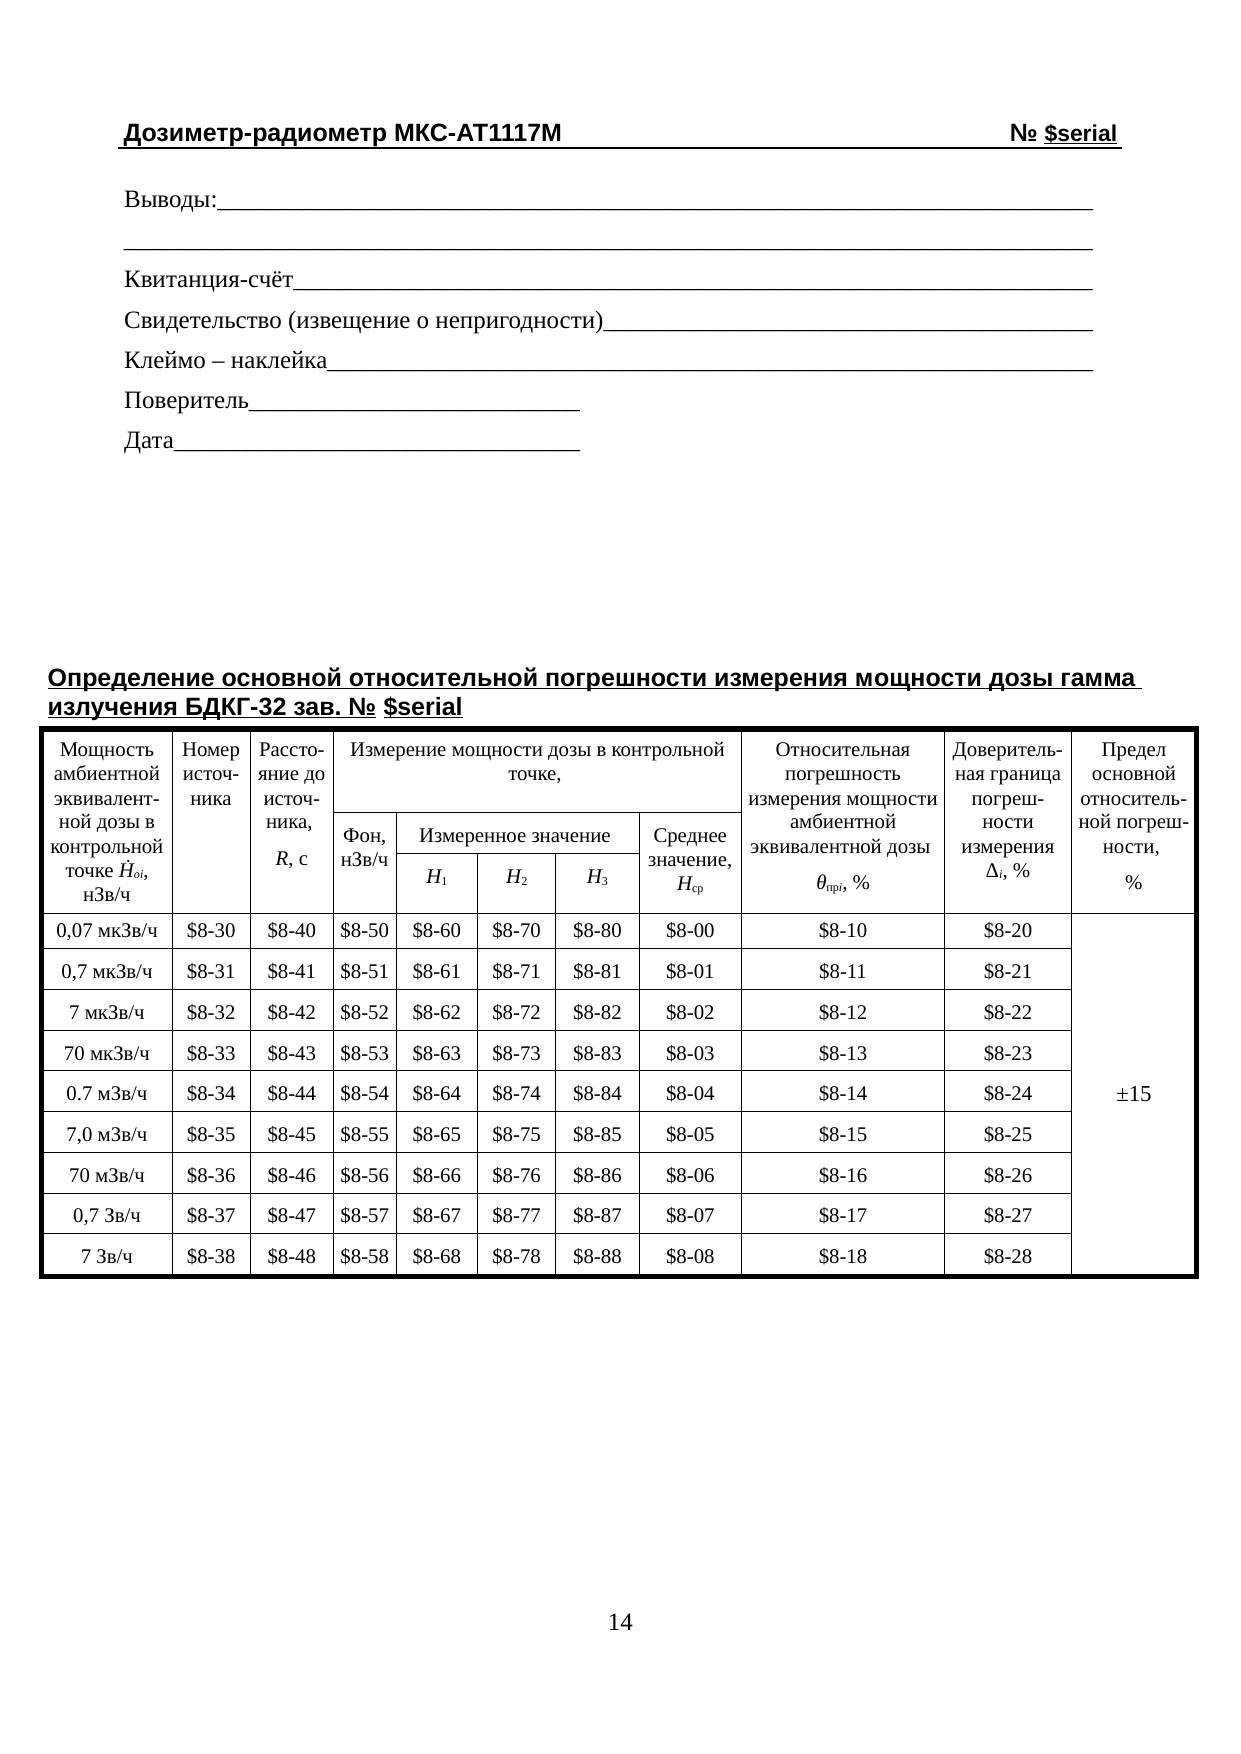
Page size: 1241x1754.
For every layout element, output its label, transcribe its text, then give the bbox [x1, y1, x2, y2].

table_cell $8-03 [640, 1031, 741, 1070]
table_cell $8-65 [397, 1112, 477, 1152]
table_cell $8-02 [640, 990, 741, 1029]
table_cell $8-45 [251, 1112, 333, 1152]
table_cell $8-81 [556, 949, 639, 989]
table_cell $8-48 [251, 1234, 333, 1274]
table_cell $8-27 [945, 1194, 1071, 1233]
table_cell 70 мкЗв/ч [44, 1031, 172, 1070]
table_cell Предел основной относитель-ной погреш-ности, % [1072, 732, 1194, 912]
table_cell $8-06 [640, 1153, 741, 1192]
table_cell $8-62 [397, 990, 477, 1029]
table_cell 7,0 мЗв/ч [44, 1112, 172, 1152]
table_cell $8-10 [742, 914, 944, 948]
table_cell 0.7 мЗв/ч [44, 1071, 172, 1111]
table_cell H1 [397, 854, 477, 912]
table_cell H2 [478, 854, 555, 912]
table_cell $8-11 [742, 949, 944, 989]
table_cell $8-00 [640, 914, 741, 948]
table_header Определение основной относительной погрешности измерения мощности дозы гамма излучения БДКГ-32 зав. № $serial [42, 658, 1196, 726]
table_cell $8-26 [945, 1153, 1071, 1192]
table_cell $8-83 [556, 1031, 639, 1070]
table_cell Среднее значение, Hср [640, 813, 741, 912]
table_cell $8-25 [945, 1112, 1071, 1152]
table_cell $8-30 [173, 914, 250, 948]
table_cell $8-51 [334, 949, 396, 989]
table_cell $8-47 [251, 1194, 333, 1233]
table_cell $8-84 [556, 1071, 639, 1111]
table_cell $8-46 [251, 1153, 333, 1192]
table_cell Номер источ-ника [173, 732, 250, 912]
table_cell $8-56 [334, 1153, 396, 1192]
table_cell $8-57 [334, 1194, 396, 1233]
table_cell $8-87 [556, 1194, 639, 1233]
table_cell $8-17 [742, 1194, 944, 1233]
table_cell $8-75 [478, 1112, 555, 1152]
table_cell $8-33 [173, 1031, 250, 1070]
table_cell $8-23 [945, 1031, 1071, 1070]
table_cell 0,7 мкЗв/ч [44, 949, 172, 989]
table_cell $8-35 [173, 1112, 250, 1152]
table_cell 70 мЗв/ч [44, 1153, 172, 1192]
table_cell Измеренное значение [397, 813, 639, 853]
table_cell $8-05 [640, 1112, 741, 1152]
table_cell [118, 219, 1122, 259]
table_cell $8-72 [478, 990, 555, 1029]
table_cell $8-86 [556, 1153, 639, 1192]
table_cell $8-15 [742, 1112, 944, 1152]
table_cell Рассто-яние до источ-ника, R, с [251, 732, 333, 912]
table_cell $8-13 [742, 1031, 944, 1070]
table_cell $8-16 [742, 1153, 944, 1192]
table_cell 0,7 Зв/ч [44, 1194, 172, 1233]
table_cell $8-54 [334, 1071, 396, 1111]
table_cell $8-37 [173, 1194, 250, 1233]
table_cell $8-18 [742, 1234, 944, 1274]
table_cell $8-71 [478, 949, 555, 989]
table_cell $8-76 [478, 1153, 555, 1192]
table_cell $8-12 [742, 990, 944, 1029]
table_cell $8-70 [478, 914, 555, 948]
table_cell $8-40 [251, 914, 333, 948]
table_cell ±15 [1072, 914, 1194, 1274]
table_cell $8-74 [478, 1071, 555, 1111]
table_cell $8-32 [173, 990, 250, 1029]
table_cell $8-52 [334, 990, 396, 1029]
table_cell $8-24 [945, 1071, 1071, 1111]
table_cell $8-44 [251, 1071, 333, 1111]
table_cell $8-80 [556, 914, 639, 948]
table_cell $8-60 [397, 914, 477, 948]
table_cell $8-20 [945, 914, 1071, 948]
table_cell $8-34 [173, 1071, 250, 1111]
table_cell $8-55 [334, 1112, 396, 1152]
table_cell 0,07 мкЗв/ч [44, 914, 172, 948]
table_cell $8-08 [640, 1234, 741, 1274]
table_cell $8-07 [640, 1194, 741, 1233]
table_cell $8-01 [640, 949, 741, 989]
table_cell Относительная погрешность измерения мощности амбиентной эквивалентной дозы θпрi, % [742, 732, 944, 912]
table_cell $8-22 [945, 990, 1071, 1029]
table_cell Доверитель-ная граница погреш-ности измерения Δi, % [945, 732, 1071, 912]
table_cell $8-36 [173, 1153, 250, 1192]
table_cell $8-31 [173, 949, 250, 989]
table_cell Поверитель [118, 380, 1122, 420]
table_cell $8-50 [334, 914, 396, 948]
table_cell $8-63 [397, 1031, 477, 1070]
table_cell Квитанция-счёт [118, 259, 1122, 299]
table_cell $8-68 [397, 1234, 477, 1274]
table_cell $8-78 [478, 1234, 555, 1274]
table_cell $8-73 [478, 1031, 555, 1070]
table_cell $8-43 [251, 1031, 333, 1070]
table_cell Дата [118, 420, 1122, 460]
table_cell $8-28 [945, 1234, 1071, 1274]
table_cell $8-66 [397, 1153, 477, 1192]
table_cell $8-85 [556, 1112, 639, 1152]
table_cell Клеймо – наклейка [118, 339, 1122, 379]
table_header Выводы: [118, 179, 1122, 219]
table_cell $8-64 [397, 1071, 477, 1111]
table_cell 7 мкЗв/ч [44, 990, 172, 1029]
table_cell Фон, нЗв/ч [334, 813, 396, 912]
table_cell $8-77 [478, 1194, 555, 1233]
table_cell $8-04 [640, 1071, 741, 1111]
table_cell $8-38 [173, 1234, 250, 1274]
table_cell Свидетельство (извещение о непригодности) [118, 299, 1122, 339]
table_cell $8-88 [556, 1234, 639, 1274]
table_cell $8-14 [742, 1071, 944, 1111]
table_cell H3 [556, 854, 639, 912]
table_cell $8-61 [397, 949, 477, 989]
table_cell $8-58 [334, 1234, 396, 1274]
table_cell $8-42 [251, 990, 333, 1029]
table_cell $8-82 [556, 990, 639, 1029]
table_cell $8-21 [945, 949, 1071, 989]
table_cell Измерение мощности дозы в контрольной точке, [334, 732, 741, 812]
table_cell 7 Зв/ч [44, 1234, 172, 1274]
table_cell $8-53 [334, 1031, 396, 1070]
table_cell $8-67 [397, 1194, 477, 1233]
table_cell $8-41 [251, 949, 333, 989]
table_cell Мощность амбиентной эквивалент-ной дозы в контрольной точке Ḣoi, нЗв/ч [44, 732, 172, 912]
